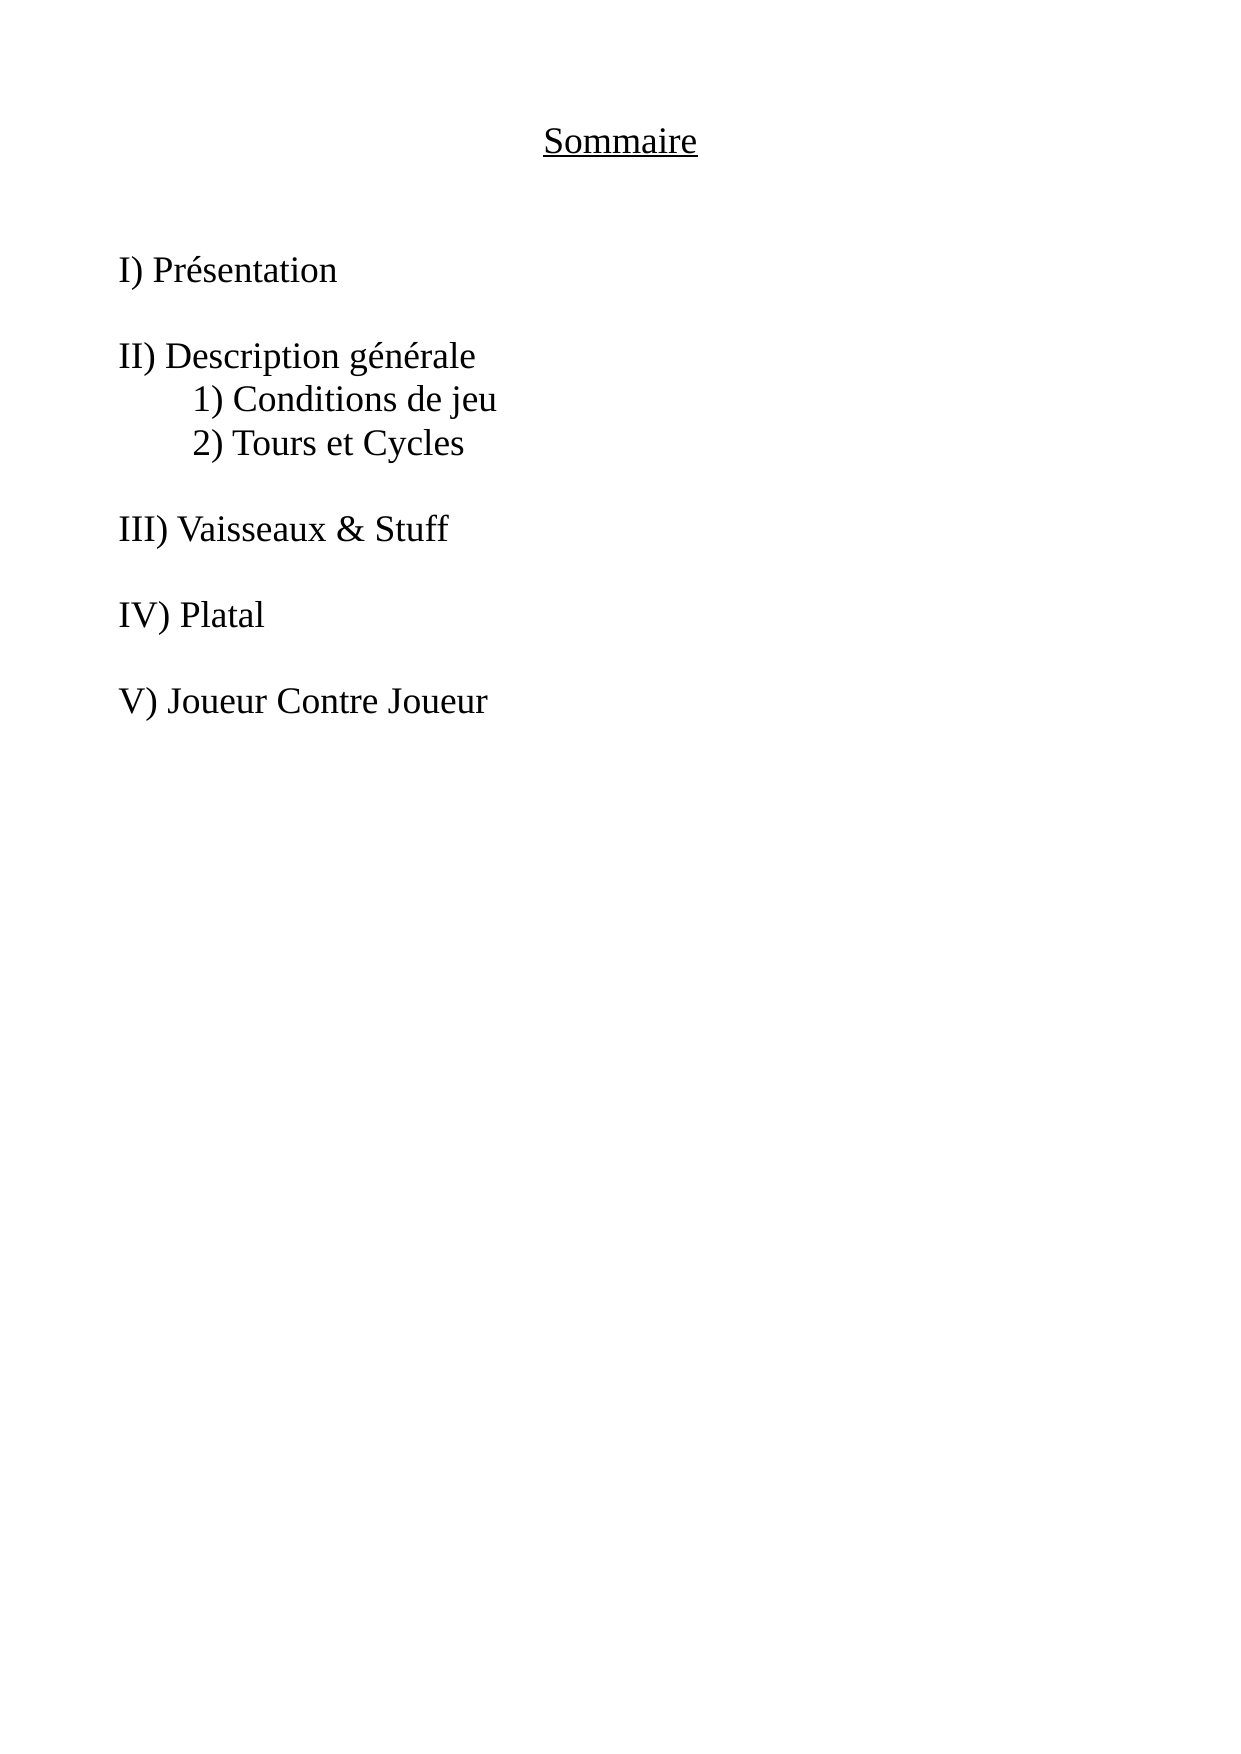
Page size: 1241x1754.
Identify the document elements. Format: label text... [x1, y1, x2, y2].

text I) Présentation [118, 247, 1122, 291]
text 1) Conditions de jeu [118, 377, 1122, 420]
text V) Joueur Contre Joueur [118, 679, 1122, 722]
text 2) Tours et Cycles [118, 420, 1122, 463]
text Sommaire [118, 118, 1122, 161]
text II) Description générale [118, 334, 1122, 377]
text III) Vaisseaux & Stuff [118, 506, 1122, 549]
text IV) Platal [118, 592, 1122, 636]
